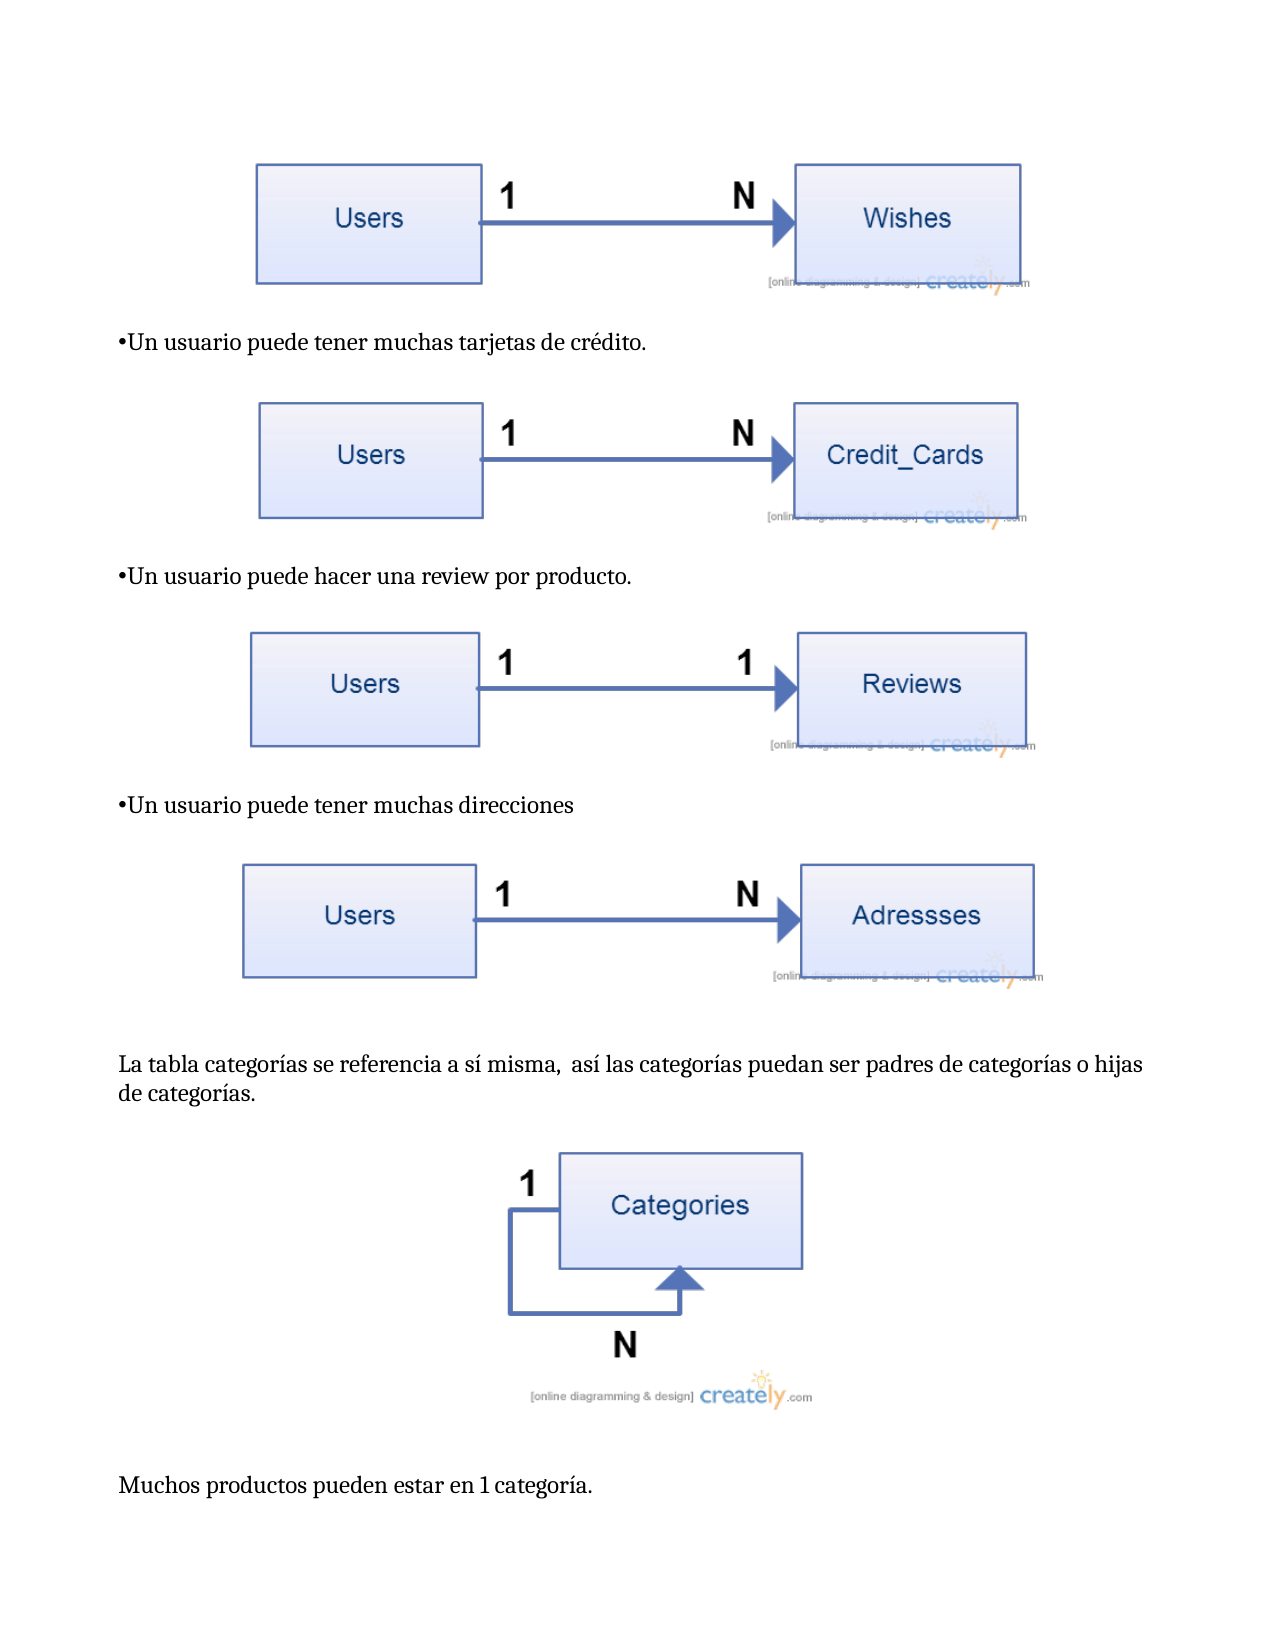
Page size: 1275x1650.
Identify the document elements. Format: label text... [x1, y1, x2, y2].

picture [457, 1136, 818, 1414]
list Un usuario puede tener muchas tarjetas de crédito. [118, 328, 1157, 357]
picture [239, 146, 1036, 300]
text Muchos productos pueden estar en 1 categoría. [118, 1471, 1157, 1500]
list Un usuario puede hacer una review por producto. [118, 562, 1157, 591]
list Un usuario puede tener muchas direcciones [118, 791, 1157, 819]
picture [233, 615, 1042, 762]
picture [242, 385, 1033, 534]
picture [225, 848, 1050, 993]
text La tabla categorías se referencia a sí misma, así las categorías puedan ser padres de categorías o hijas de categorías. [118, 1050, 1157, 1107]
